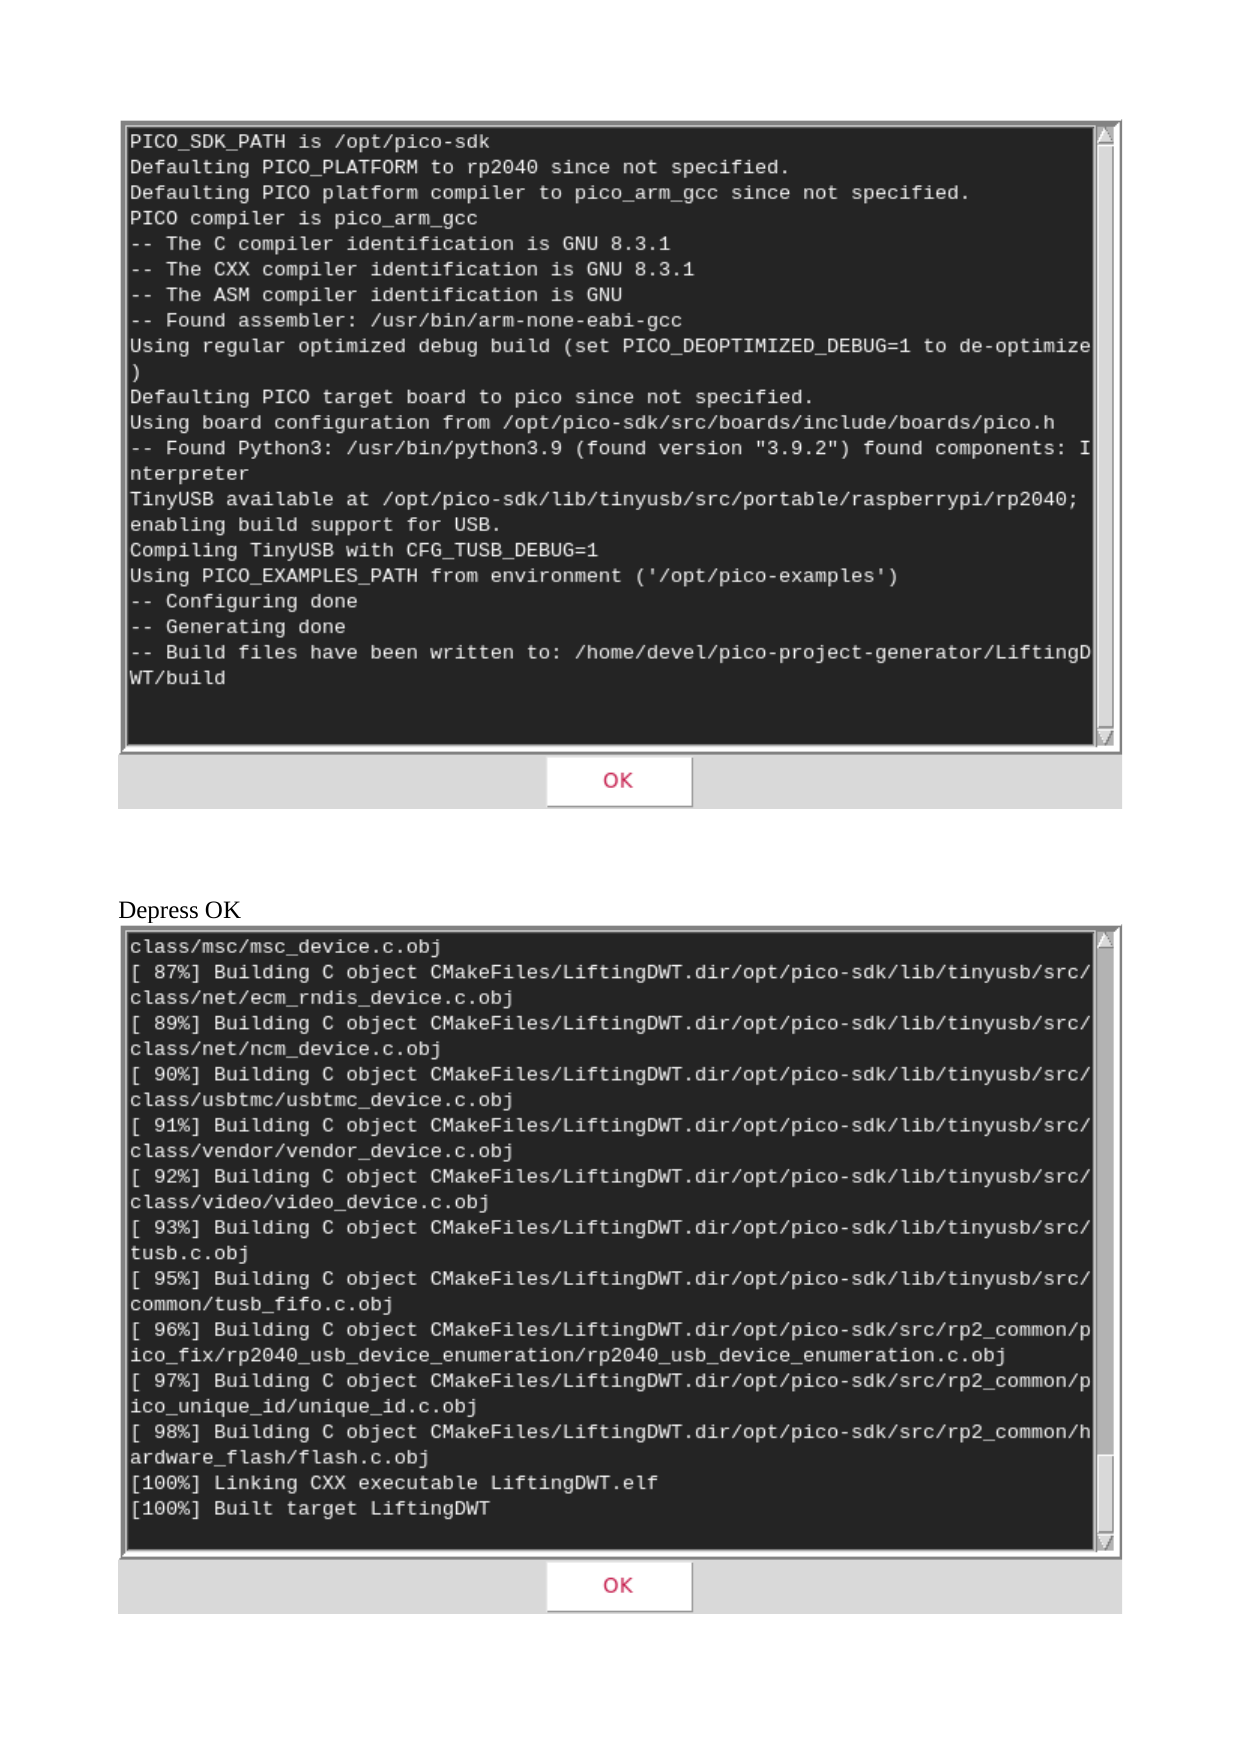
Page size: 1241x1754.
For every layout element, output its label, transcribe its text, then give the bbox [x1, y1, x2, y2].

picture [118, 118, 1123, 809]
text Depress OK [118, 895, 1122, 923]
picture [118, 923, 1123, 1614]
